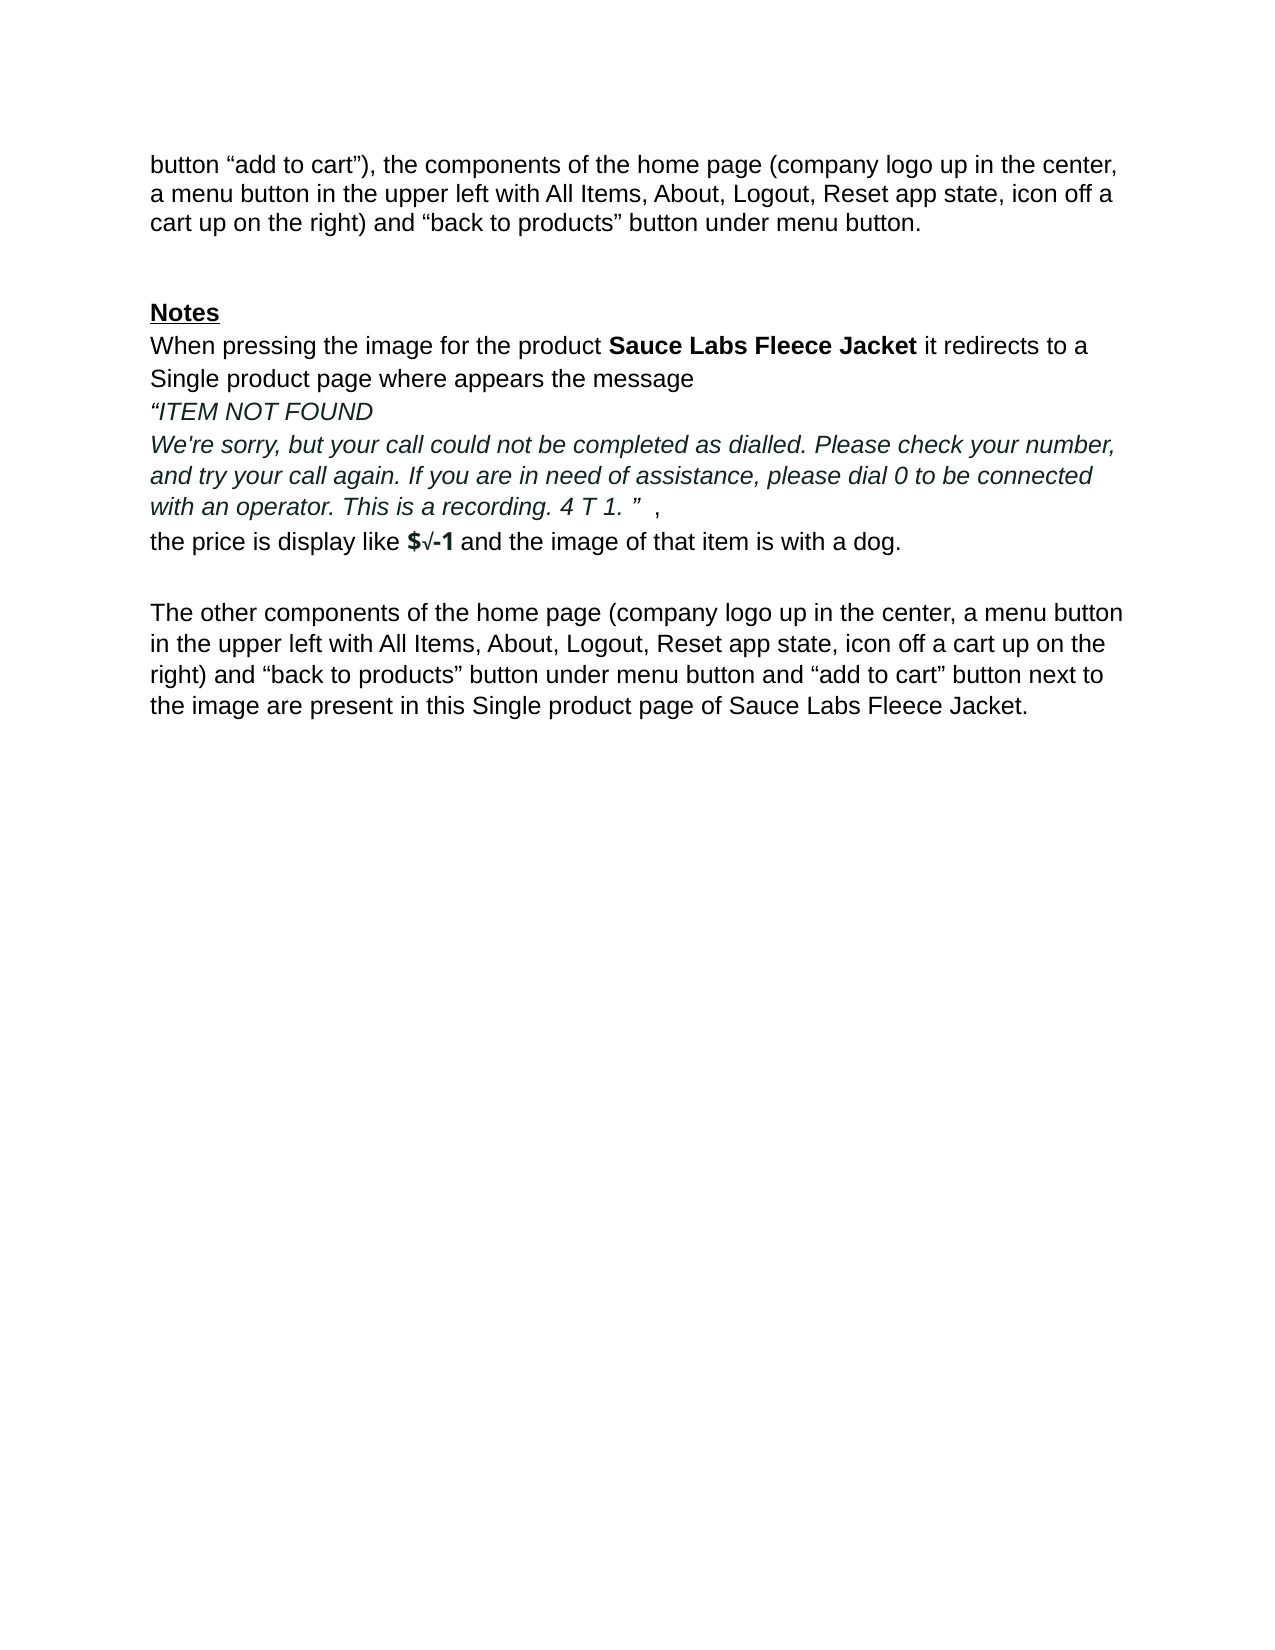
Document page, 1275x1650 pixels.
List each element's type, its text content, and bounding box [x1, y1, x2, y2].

text Notes [150, 298, 1125, 327]
text button “add to cart”), the components of the home page (company logo up in the center, a menu button in the upper left with All Items, About, Logout, Reset app state, icon off a cart up on the right) and “back to products” button under menu button. [150, 150, 1125, 236]
text We're sorry, but your call could not be completed as dialled. Please check your number, and try your call again. If you are in need of assistance, please dial 0 to be connected with an operator. This is a recording. 4 T 1. ” , the price is display like $√-1 and the image of that item is with a dog. [150, 430, 1125, 558]
text The other components of the home page (company logo up in the center, a menu button in the upper left with All Items, About, Logout, Reset app state, icon off a cart up on the right) and “back to products” button under menu button and “add to cart” button next to the image are present in this Single product page of Sauce Labs Fleece Jacket. [150, 598, 1125, 720]
text When pressing the image for the product Sauce Labs Fleece Jacket it redirects to a Single product page where appears the message [150, 331, 1125, 393]
text “ITEM NOT FOUND [150, 397, 1125, 426]
